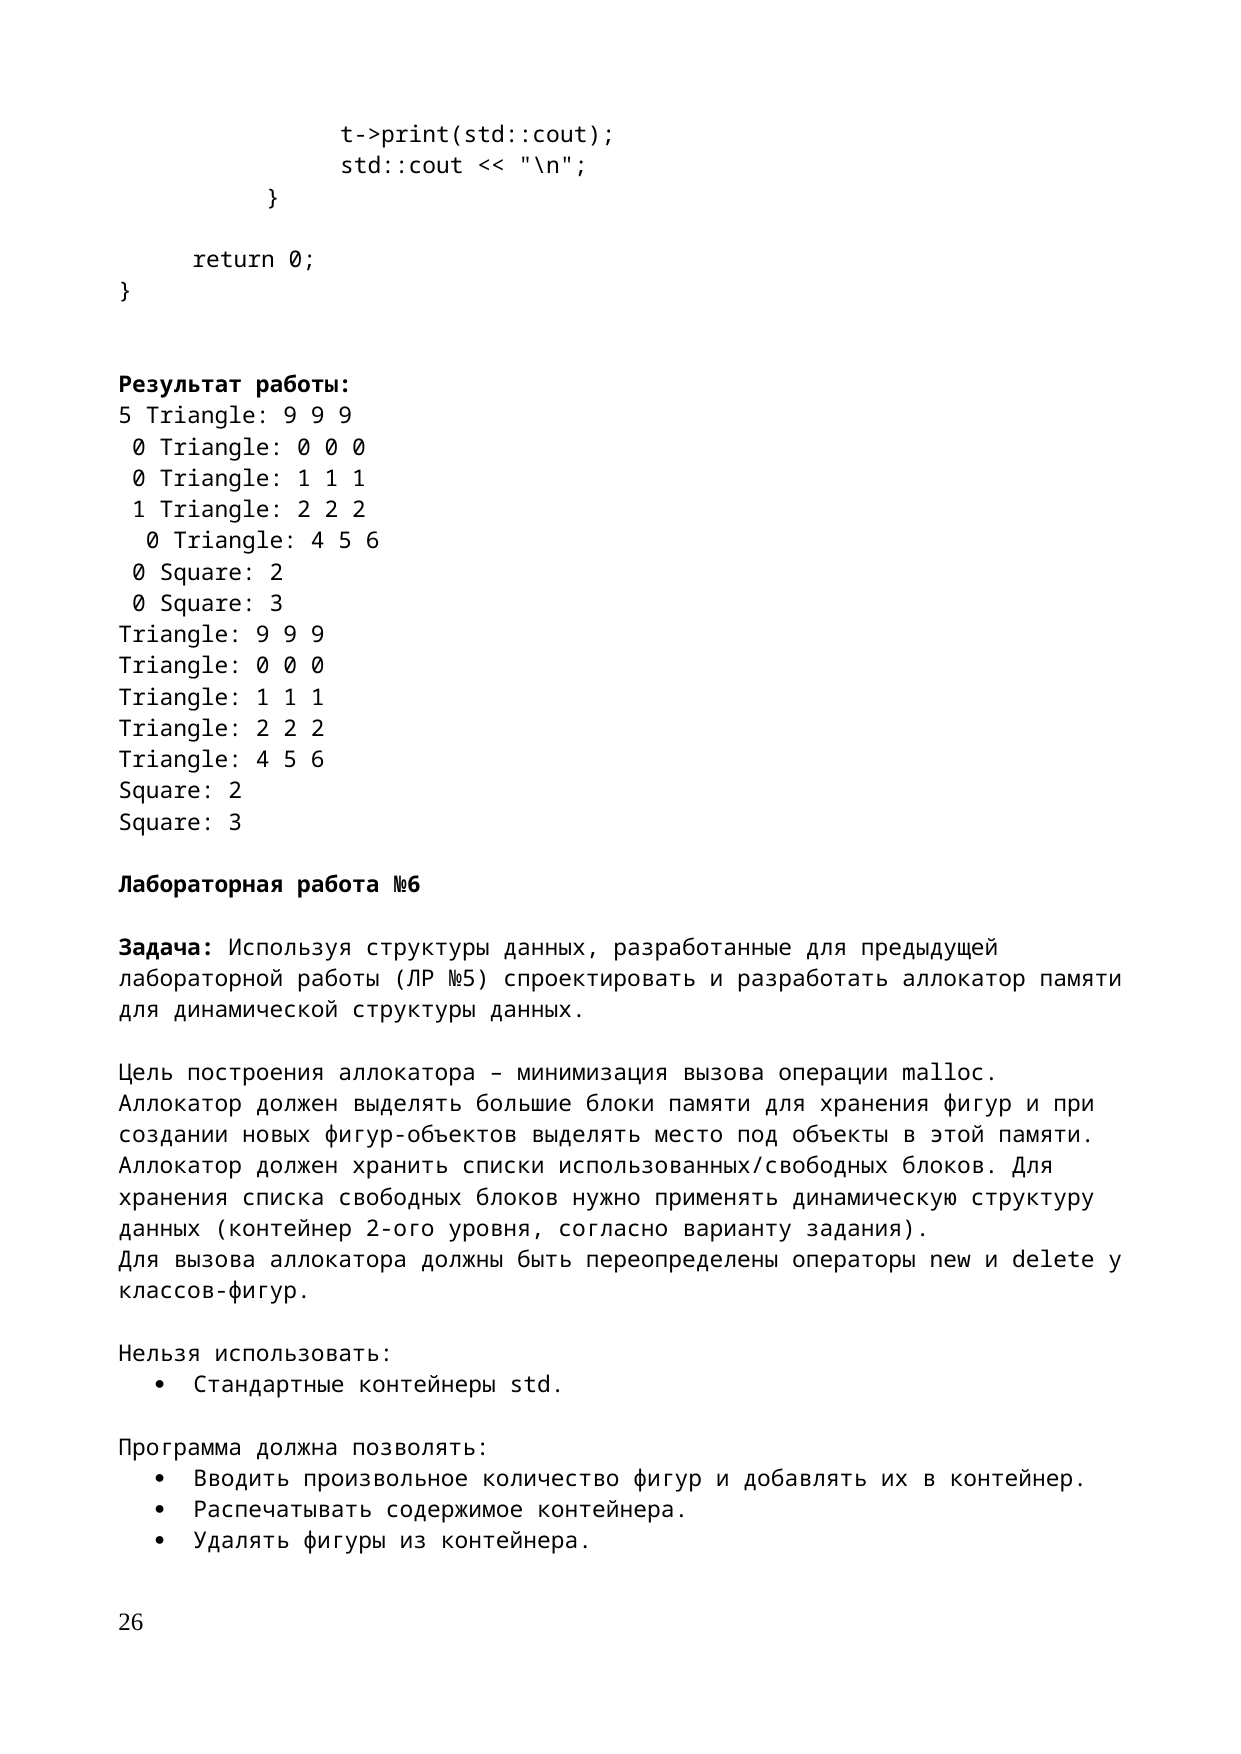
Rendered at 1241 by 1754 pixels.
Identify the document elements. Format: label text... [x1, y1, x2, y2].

text Лабораторная работа №6 [118, 868, 1122, 899]
text Triangle: 9 9 9 [118, 618, 1122, 649]
text 0 Triangle: 0 0 0 [118, 431, 1122, 462]
text 0 Square: 2 [118, 556, 1122, 587]
text 0 Square: 3 [118, 587, 1122, 618]
text Triangle: 4 5 6 [118, 743, 1122, 774]
text классов-фигур. [118, 1274, 1122, 1306]
text 1 Triangle: 2 2 2 [118, 493, 1122, 524]
text Результат работы: [118, 368, 1122, 399]
list Распечатывать содержимое контейнера. [156, 1493, 1122, 1524]
text std::cout << "\n"; [118, 149, 1122, 181]
text } [118, 181, 1122, 212]
text Square: 2 [118, 774, 1122, 806]
text Задача: Используя структуры данных, разработанные для предыдущей лабораторной работы (ЛР №5) спроектировать и разработать аллокатор памяти для динамической структуры данных. [118, 931, 1122, 1024]
list Удалять фигуры из контейнера. [156, 1524, 1122, 1556]
text 0 Triangle: 4 5 6 [118, 524, 1122, 556]
text Triangle: 0 0 0 [118, 649, 1122, 681]
text 5 Triangle: 9 9 9 [118, 399, 1122, 431]
text } [118, 274, 1122, 306]
list Стандартные контейнеры std. [156, 1368, 1122, 1399]
text return 0; [118, 243, 1122, 274]
text Нельзя использовать: [118, 1337, 1122, 1368]
text Аллокатор должен хранить списки использованных/свободных блоков. Для хранения списка свободных блоков нужно применять динамическую структуру данных (контейнер 2-ого уровня, согласно варианту задания). [118, 1149, 1122, 1243]
text Triangle: 2 2 2 [118, 712, 1122, 743]
text Программа должна позволять: [118, 1431, 1122, 1462]
text Triangle: 1 1 1 [118, 681, 1122, 712]
text Цель построения аллокатора – минимизация вызова операции malloc. Аллокатор должен выделять большие блоки памяти для хранения фигур и при создании новых фигур-объектов выделять место под объекты в этой памяти. [118, 1056, 1122, 1149]
list Вводить произвольное количество фигур и добавлять их в контейнер. [156, 1462, 1122, 1493]
text t->print(std::cout); [118, 118, 1122, 149]
text Для вызова аллокатора должны быть переопределены операторы new и delete у [118, 1243, 1122, 1274]
text 0 Triangle: 1 1 1 [118, 462, 1122, 493]
text Square: 3 [118, 806, 1122, 837]
